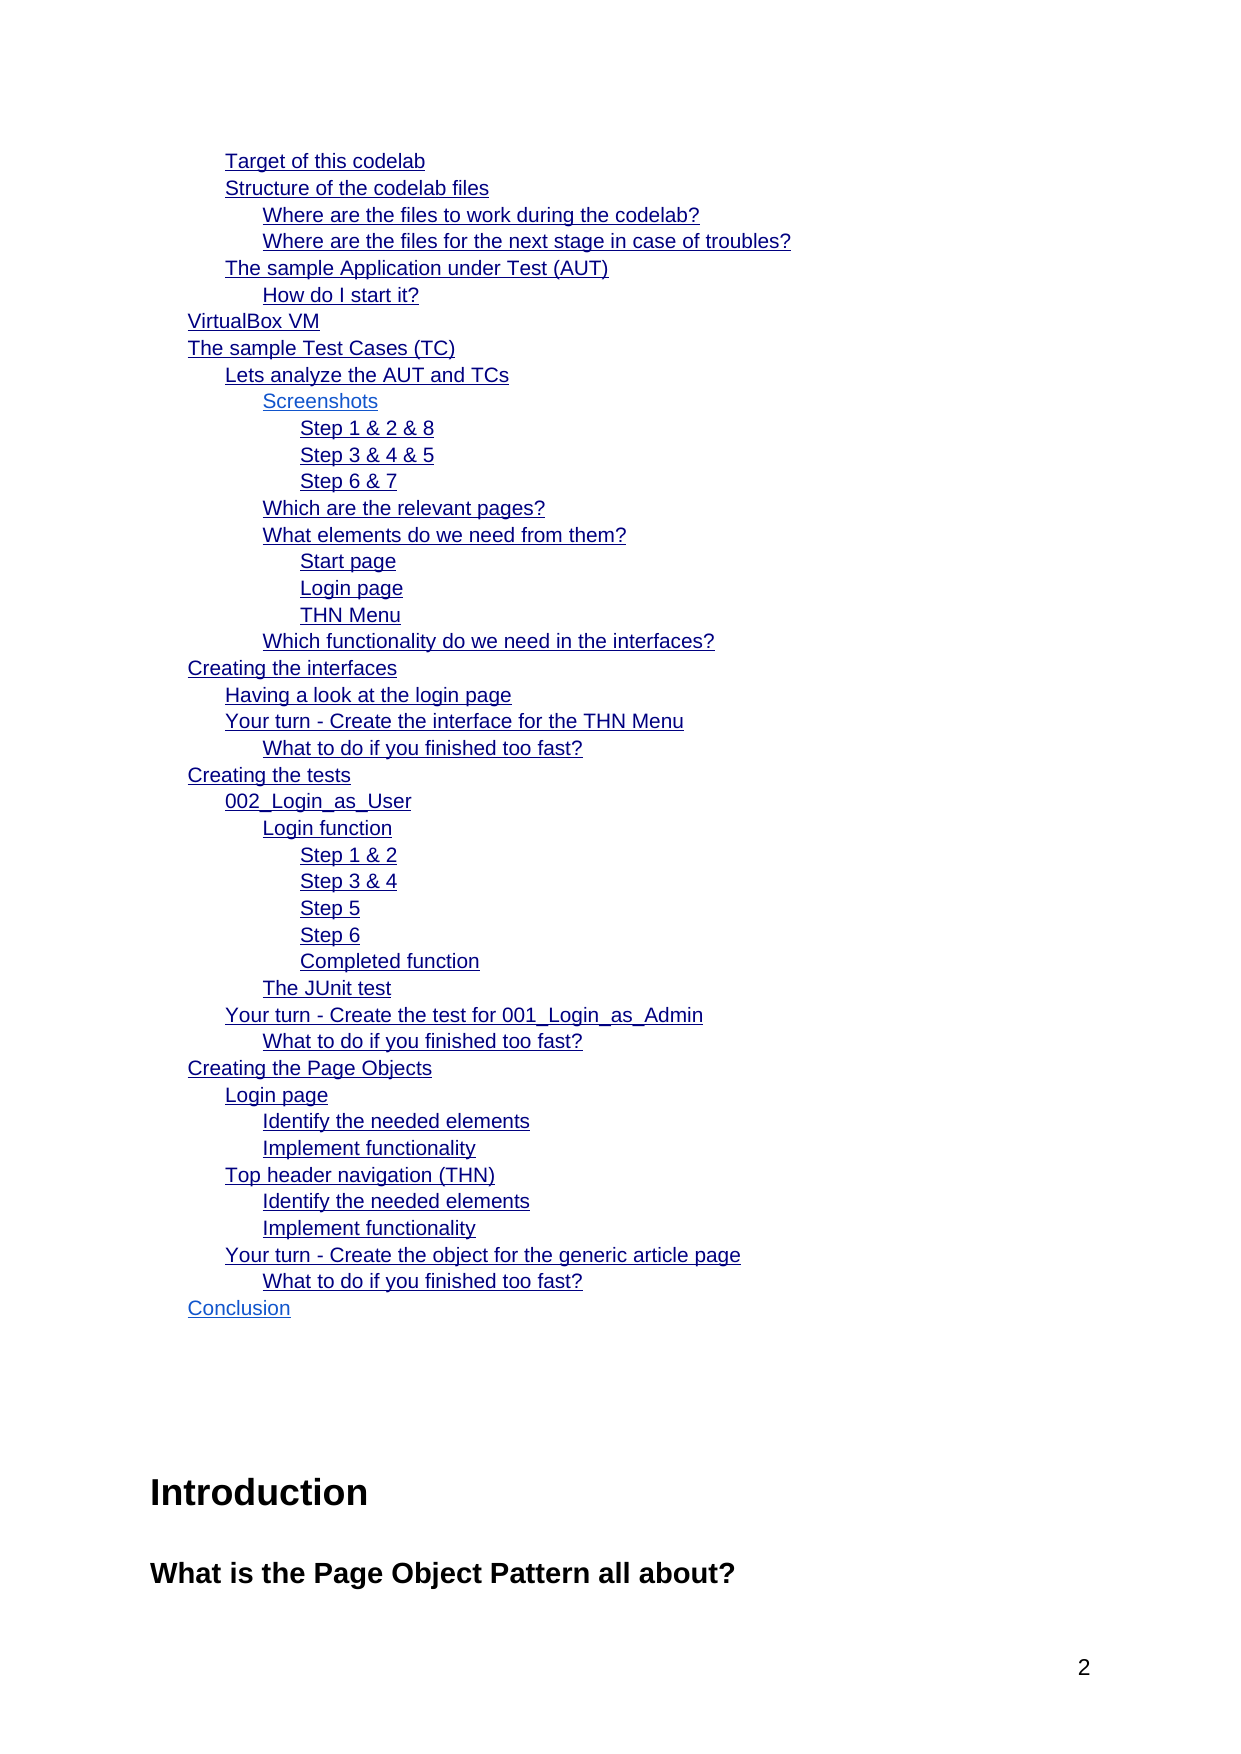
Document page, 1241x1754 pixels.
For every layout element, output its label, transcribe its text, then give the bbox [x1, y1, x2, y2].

text Login page [300, 577, 1090, 600]
text Your turn - Create the interface for the THN Menu [225, 710, 1090, 733]
text Having a look at the login page [225, 683, 1090, 707]
text Step 3 & 4 & 5 [300, 443, 1090, 467]
text Your turn - Create the object for the generic article page [225, 1243, 1090, 1267]
text What to do if you finished too fast? [262, 1270, 1090, 1293]
text Which functionality do we need in the interfaces? [262, 630, 1090, 653]
text What elements do we need from them? [262, 523, 1090, 547]
subtitle What is the Page Object Pattern all about? [150, 1557, 1090, 1590]
text Conclusion [187, 1297, 1090, 1320]
text Creating the interfaces [187, 657, 1090, 680]
text Step 3 & 4 [300, 870, 1090, 893]
text Where are the files to work during the codelab? [262, 203, 1090, 227]
text VirtualBox VM [187, 310, 1090, 333]
text Creating the Page Objects [187, 1057, 1090, 1080]
text Step 1 & 2 & 8 [300, 417, 1090, 440]
text The JUnit test [262, 977, 1090, 1000]
text 002_Login_as_User [225, 790, 1090, 813]
text What to do if you finished too fast? [262, 1030, 1090, 1053]
text Top header navigation (THN) [225, 1163, 1090, 1187]
text Step 6 & 7 [300, 470, 1090, 493]
text Where are the files for the next stage in case of troubles? [262, 230, 1090, 253]
text The sample Application under Test (AUT) [225, 257, 1090, 280]
text Screenshots [262, 390, 1090, 413]
text How do I start it? [262, 283, 1090, 307]
text Login function [262, 817, 1090, 840]
subtitle Introduction [150, 1471, 1090, 1513]
text Step 5 [300, 897, 1090, 920]
text Login page [225, 1083, 1090, 1107]
text Step 1 & 2 [300, 843, 1090, 867]
text Identify the needed elements [262, 1190, 1090, 1213]
text Step 6 [300, 923, 1090, 947]
text Which are the relevant pages? [262, 497, 1090, 520]
text THN Menu [300, 603, 1090, 627]
text Target of this codelab [225, 150, 1090, 173]
text The sample Test Cases (TC) [187, 337, 1090, 360]
text Completed function [300, 950, 1090, 973]
text Your turn - Create the test for 001_Login_as_Admin [225, 1003, 1090, 1027]
text Start page [300, 550, 1090, 573]
text Implement functionality [262, 1217, 1090, 1240]
text What to do if you finished too fast? [262, 737, 1090, 760]
text Implement functionality [262, 1137, 1090, 1160]
text Creating the tests [187, 763, 1090, 787]
text Lets analyze the AUT and TCs [225, 363, 1090, 387]
text Identify the needed elements [262, 1110, 1090, 1133]
text Structure of the codelab files [225, 177, 1090, 200]
